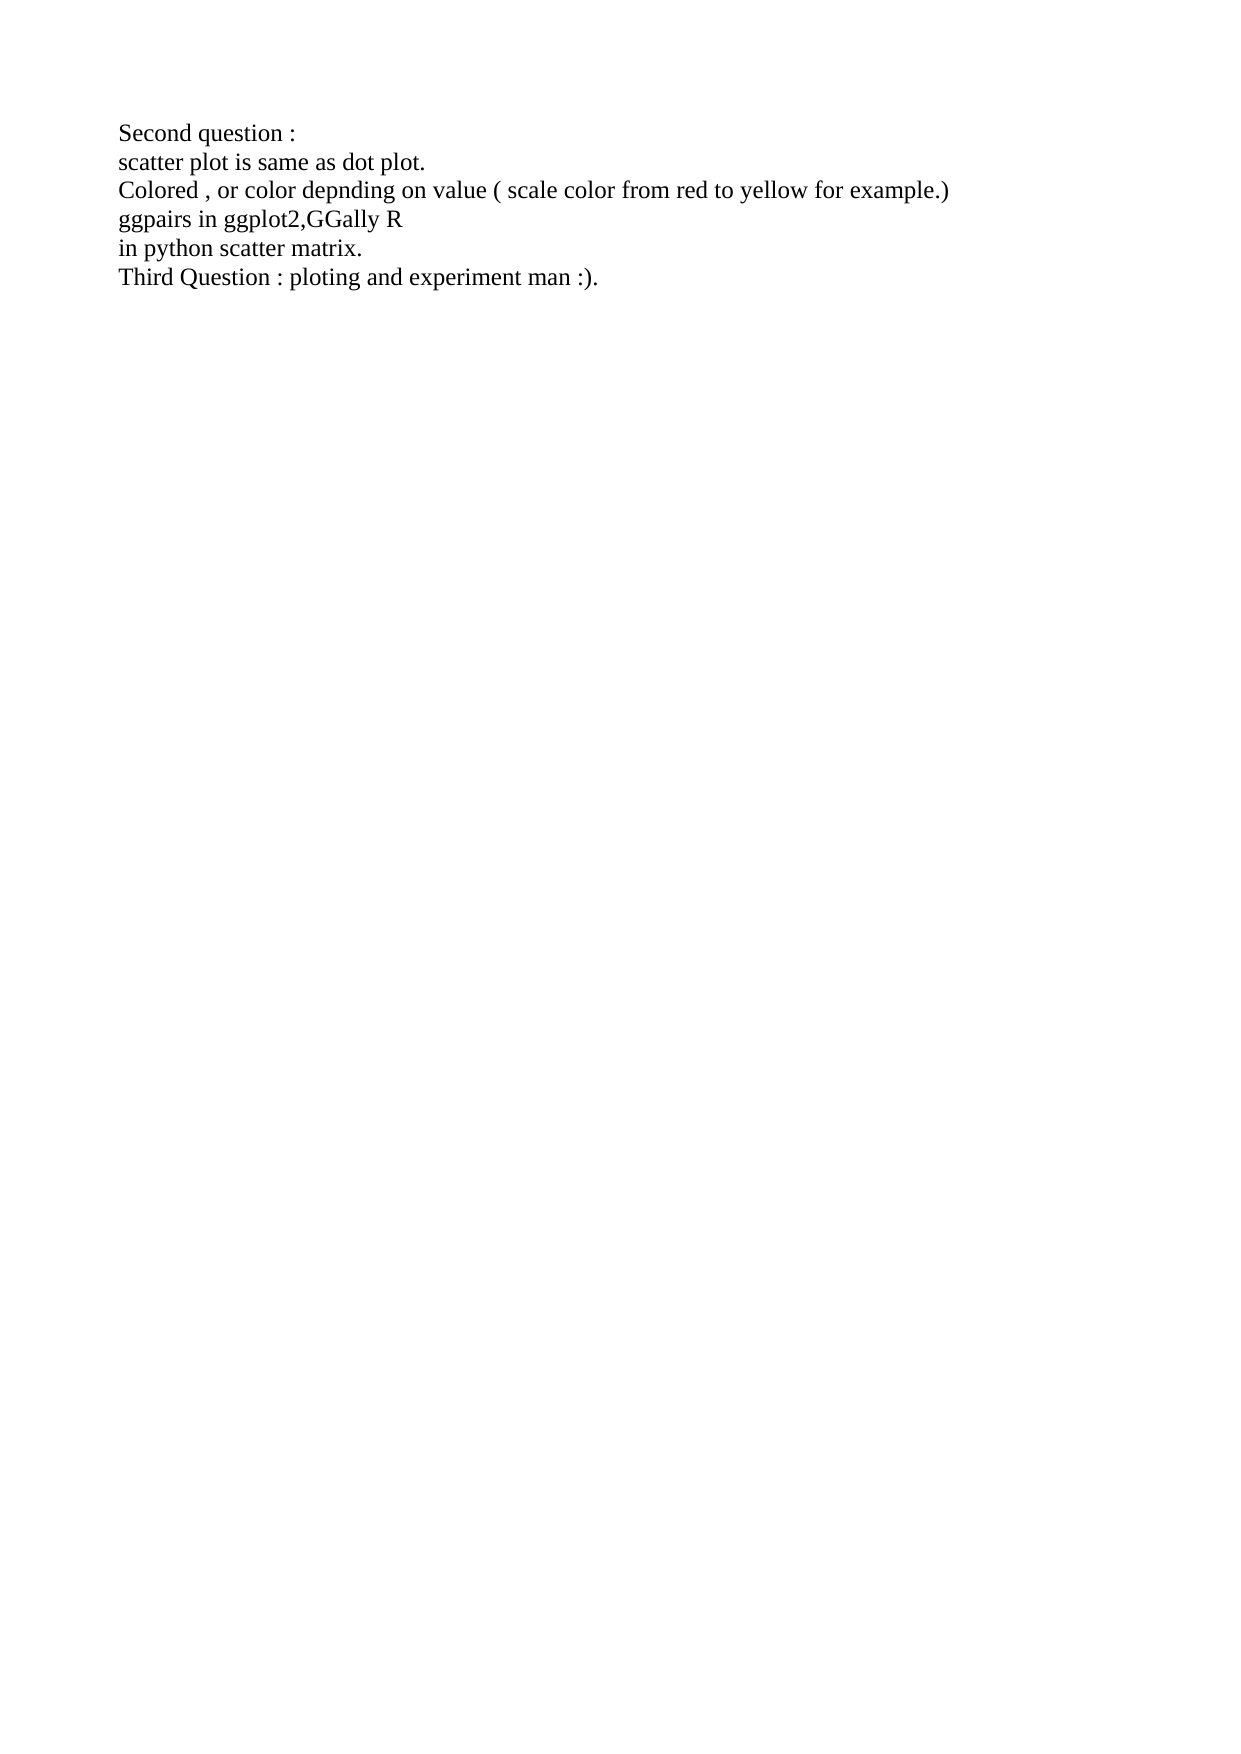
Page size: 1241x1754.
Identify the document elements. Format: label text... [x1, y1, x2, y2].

text in python scatter matrix. [118, 233, 1122, 262]
text Colored , or color depnding on value ( scale color from red to yellow for example.) [118, 176, 1122, 204]
text scatter plot is same as dot plot. [118, 147, 1122, 176]
text ggpairs in ggplot2,GGally R [118, 204, 1122, 233]
text Second question : [118, 118, 1122, 147]
text Third Question : ploting and experiment man :). [118, 262, 1122, 291]
